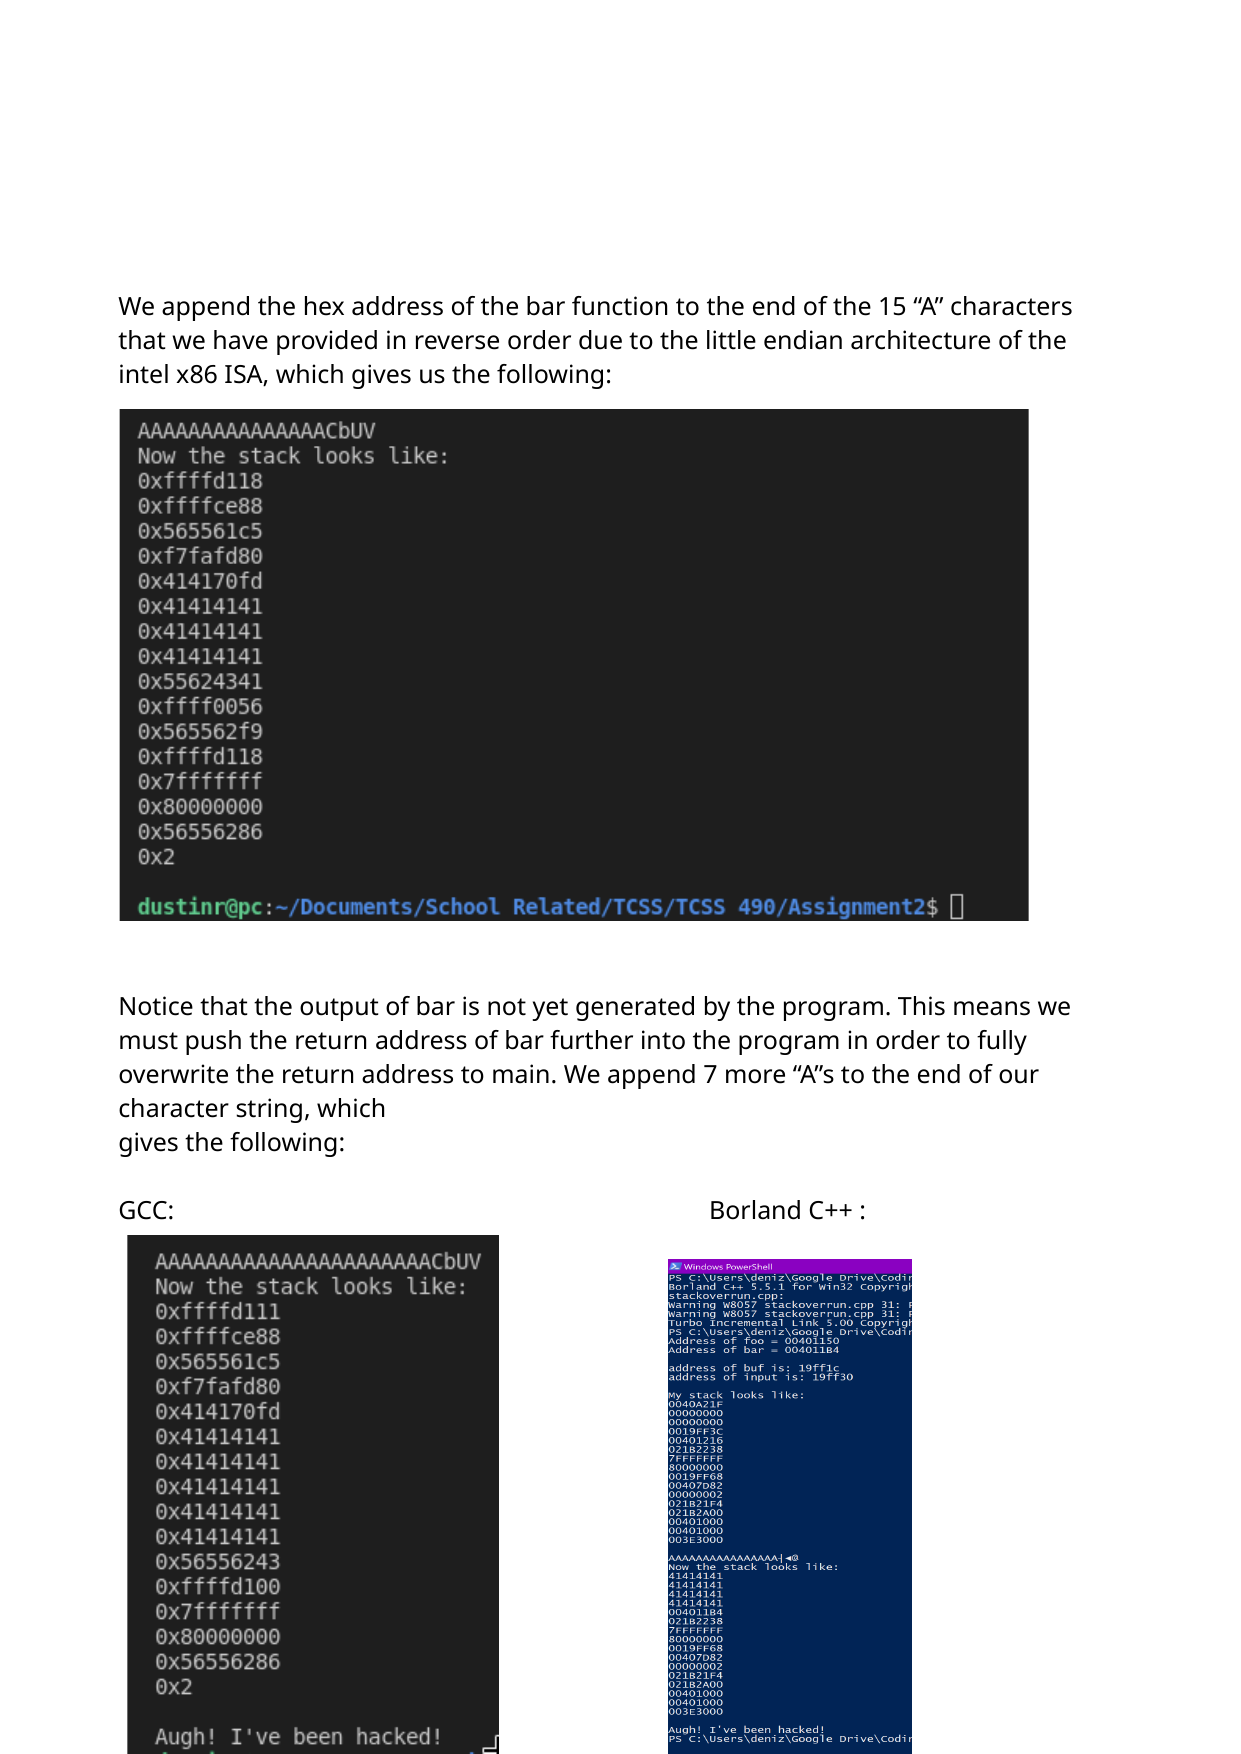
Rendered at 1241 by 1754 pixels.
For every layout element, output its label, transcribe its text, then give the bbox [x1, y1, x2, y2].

text gives the following: [118, 1125, 1122, 1159]
text GCC: Borland C++ : [118, 1193, 1122, 1227]
text Notice that the output of bar is not yet generated by the program. This means we must push the return address of bar further into the program in order to fully overwrite the return address to main. We append 7 more “A”s to the end of our character string, which [118, 989, 1122, 1125]
picture [119, 409, 1029, 921]
picture [127, 1235, 499, 1754]
text We append the hex address of the bar function to the end of the 15 “A” characters that we have provided in reverse order due to the little endian architecture of the intel x86 ISA, which gives us the following: [118, 288, 1122, 391]
